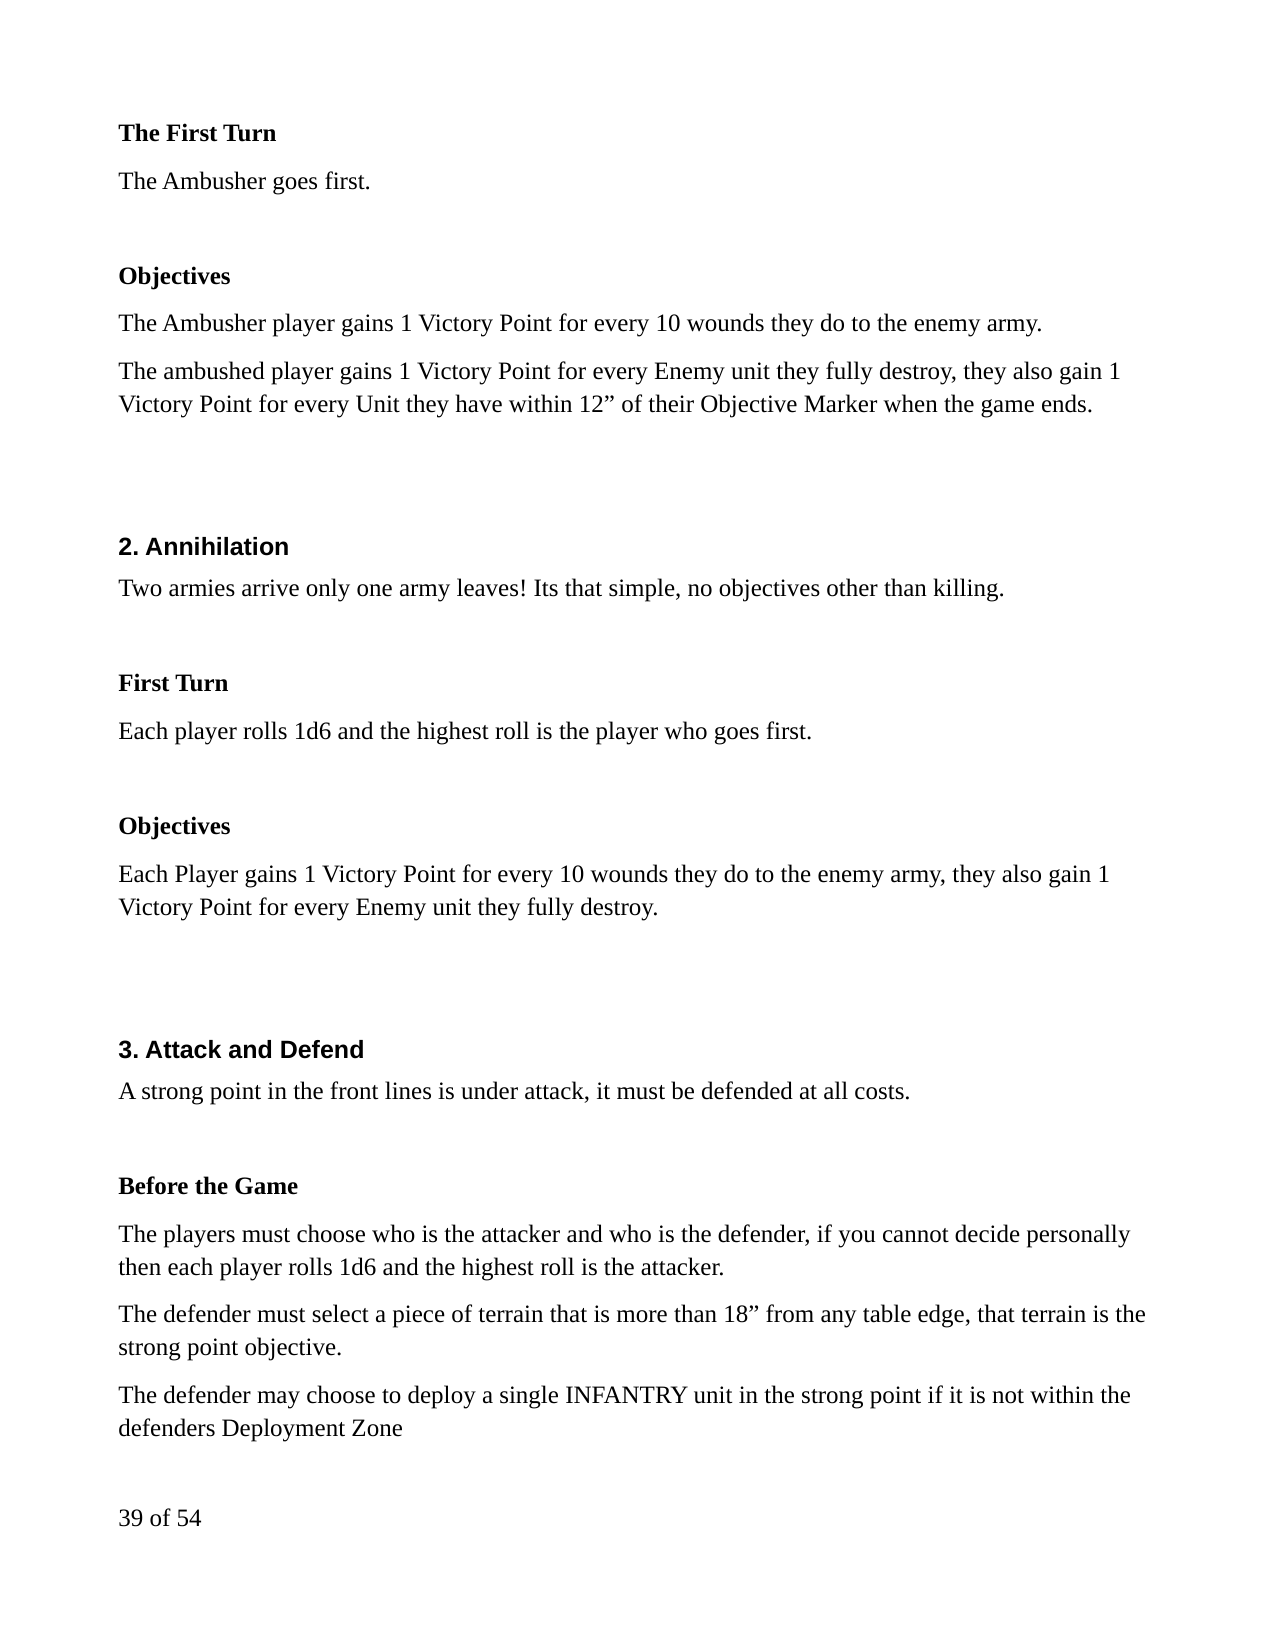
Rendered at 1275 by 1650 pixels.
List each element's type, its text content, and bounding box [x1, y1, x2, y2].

text Objectives [118, 811, 1157, 840]
text The defender may choose to deploy a single INFANTRY unit in the strong point if it is not within the defenders Deployment Zone [118, 1380, 1157, 1442]
text The ambushed player gains 1 Victory Point for every Enemy unit they fully destroy, they also gain 1 Victory Point for every Unit they have within 12” of their Objective Marker when the game ends. [118, 356, 1157, 418]
text The players must choose who is the attacker and who is the defender, if you cannot decide personally then each player rolls 1d6 and the highest roll is the attacker. [118, 1219, 1157, 1281]
subtitle . Attack and Defend [118, 1035, 1157, 1063]
text Each Player gains 1 Victory Point for every 10 wounds they do to the enemy army, they also gain 1 Victory Point for every Enemy unit they fully destroy. [118, 859, 1157, 921]
text The Ambusher goes first. [118, 166, 1157, 194]
text Before the Game [118, 1171, 1157, 1200]
text Each player rolls 1d6 and the highest roll is the player who goes first. [118, 716, 1157, 745]
text The defender must select a piece of terrain that is more than 18” from any table edge, that terrain is the strong point objective. [118, 1299, 1157, 1361]
subtitle . Annihilation [118, 532, 1157, 561]
text First Turn [118, 668, 1157, 697]
text The First Turn [118, 118, 1157, 147]
text The Ambusher player gains 1 Victory Point for every 10 wounds they do to the enemy army. [118, 308, 1157, 337]
text Two armies arrive only one army leaves! Its that simple, no objectives other than killing. [118, 573, 1157, 602]
text Objectives [118, 261, 1157, 290]
text A strong point in the front lines is under attack, it must be defended at all costs. [118, 1076, 1157, 1105]
